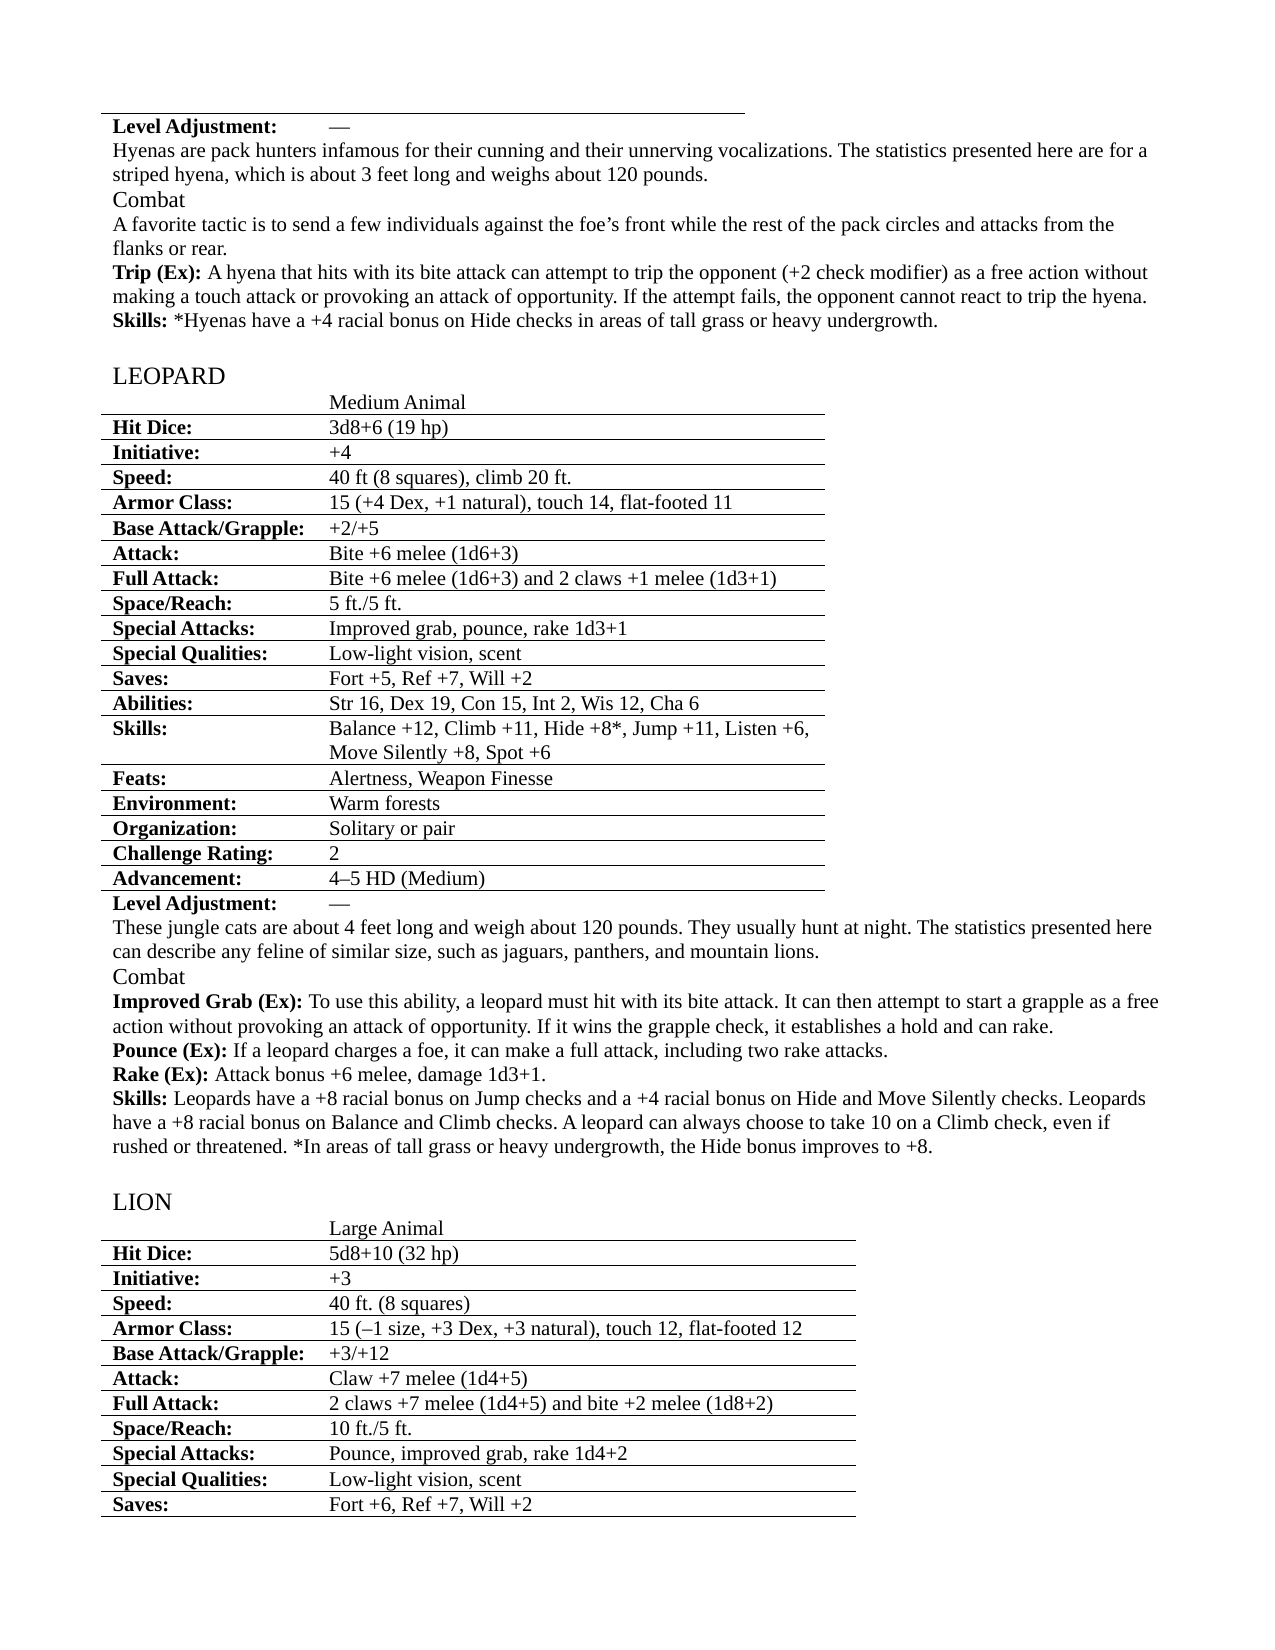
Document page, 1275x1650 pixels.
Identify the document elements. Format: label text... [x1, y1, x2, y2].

text Trip (Ex): A hyena that hits with its bite attack can attempt to trip the opponent (+2 check modifier) as a free action without making a touch attack or provoking an attack of opportunity. If the attempt fails, the opponent cannot react to trip the hyena. [112, 260, 1162, 308]
table_header [101, 390, 318, 414]
table_cell Advancement: [101, 866, 318, 890]
table_cell Alertness, Weapon Finesse [318, 765, 825, 789]
table_cell 10 ft./5 ft. [318, 1416, 856, 1440]
table_cell +2/+5 [318, 515, 825, 539]
table_cell Special Attacks: [101, 1441, 318, 1465]
table_cell Feats: [101, 765, 318, 789]
table_cell Warm forests [318, 791, 825, 814]
table_cell Environment: [101, 791, 318, 814]
table_cell Special Qualities: [101, 641, 318, 665]
text LEOPARD [112, 361, 1162, 390]
table_cell Full Attack: [101, 566, 318, 590]
table_cell Initiative: [101, 1266, 318, 1290]
table_cell +3 [318, 1266, 856, 1290]
table_cell Attack: [101, 1366, 318, 1390]
table_cell 40 ft (8 squares), climb 20 ft. [318, 465, 825, 489]
table_cell +4 [318, 440, 825, 464]
table_cell Claw +7 melee (1d4+5) [318, 1366, 856, 1390]
table_cell Fort +5, Ref +7, Will +2 [318, 666, 825, 690]
text LION [112, 1187, 1162, 1215]
table_cell 40 ft. (8 squares) [318, 1291, 856, 1315]
table_cell Speed: [101, 465, 318, 489]
text A favorite tactic is to send a few individuals against the foe’s front while the rest of the pack circles and attacks from the flanks or rear. [112, 212, 1162, 260]
text Combat [112, 963, 1162, 989]
text Hyenas are pack hunters infamous for their cunning and their unnerving vocalizations. The statistics presented here are for a striped hyena, which is about 3 feet long and weighs about 120 pounds. [112, 138, 1162, 186]
table_cell Bite +6 melee (1d6+3) and 2 claws +1 melee (1d3+1) [318, 566, 825, 590]
table_cell Base Attack/Grapple: [101, 515, 318, 539]
table_cell 4–5 HD (Medium) [318, 866, 825, 890]
table_cell Attack: [101, 541, 318, 564]
table_cell Low-light vision, scent [318, 1466, 856, 1491]
text Pounce (Ex): If a leopard charges a foe, it can make a full attack, including two rake attacks. [112, 1038, 1162, 1062]
table_cell 2 [318, 841, 825, 865]
table_cell Solitary or pair [318, 816, 825, 840]
table_cell 15 (–1 size, +3 Dex, +3 natural), touch 12, flat-footed 12 [318, 1316, 856, 1340]
table_cell Improved grab, pounce, rake 1d3+1 [318, 616, 825, 640]
text Combat [112, 186, 1162, 212]
table_cell 15 (+4 Dex, +1 natural), touch 14, flat-footed 11 [318, 490, 825, 514]
table_cell Hit Dice: [101, 1241, 318, 1264]
table_cell Fort +6, Ref +7, Will +2 [318, 1492, 856, 1516]
table_cell Organization: [101, 816, 318, 840]
table_cell Low-light vision, scent [318, 641, 825, 665]
text Skills: Leopards have a +8 racial bonus on Jump checks and a +4 racial bonus on Hide and Move Silently checks. Leopards have a +8 racial bonus on Balance and Climb checks. A leopard can always choose to take 10 on a Climb check, even if rushed or threatened. *In areas of tall grass or heavy undergrowth, the Hide bonus improves to +8. [112, 1086, 1162, 1158]
table_cell Initiative: [101, 440, 318, 464]
table_header Large Animal [318, 1215, 856, 1239]
table_cell Level Adjustment: [101, 891, 318, 915]
table_cell Pounce, improved grab, rake 1d4+2 [318, 1441, 856, 1465]
table_cell Speed: [101, 1291, 318, 1315]
table_cell 5 ft./5 ft. [318, 591, 825, 615]
table_cell +3/+12 [318, 1341, 856, 1365]
table_header Medium Animal [318, 390, 825, 414]
table_cell Str 16, Dex 19, Con 15, Int 2, Wis 12, Cha 6 [318, 691, 825, 715]
table_cell — [318, 114, 745, 138]
table_cell Armor Class: [101, 490, 318, 514]
text Skills: *Hyenas have a +4 racial bonus on Hide checks in areas of tall grass or heavy undergrowth. [112, 308, 1162, 332]
table_cell Challenge Rating: [101, 841, 318, 865]
table_cell Full Attack: [101, 1391, 318, 1415]
table_cell Space/Reach: [101, 1416, 318, 1440]
text Improved Grab (Ex): To use this ability, a leopard must hit with its bite attack. It can then attempt to start a grapple as a free action without provoking an attack of opportunity. If it wins the grapple check, it establishes a hold and can rake. [112, 989, 1162, 1038]
table_cell Space/Reach: [101, 591, 318, 615]
table_cell Special Qualities: [101, 1466, 318, 1491]
table_cell 2 claws +7 melee (1d4+5) and bite +2 melee (1d8+2) [318, 1391, 856, 1415]
table_cell Saves: [101, 1492, 318, 1516]
text Rake (Ex): Attack bonus +6 melee, damage 1d3+1. [112, 1062, 1162, 1086]
table_cell Balance +12, Climb +11, Hide +8*, Jump +11, Listen +6, Move Silently +8, Spot +6 [318, 716, 825, 764]
table_cell Hit Dice: [101, 415, 318, 439]
table_cell Armor Class: [101, 1316, 318, 1340]
table_cell Base Attack/Grapple: [101, 1341, 318, 1365]
table_header [101, 1215, 318, 1239]
table_cell Saves: [101, 666, 318, 690]
table_cell — [318, 891, 825, 915]
table_cell Special Attacks: [101, 616, 318, 640]
table_cell Skills: [101, 716, 318, 764]
text These jungle cats are about 4 feet long and weigh about 120 pounds. They usually hunt at night. The statistics presented here can describe any feline of similar size, such as jaguars, panthers, and mountain lions. [112, 915, 1162, 963]
table_cell Bite +6 melee (1d6+3) [318, 541, 825, 564]
table_cell 5d8+10 (32 hp) [318, 1241, 856, 1264]
table_cell Abilities: [101, 691, 318, 715]
table_cell Level Adjustment: [101, 114, 318, 138]
table_cell 3d8+6 (19 hp) [318, 415, 825, 439]
